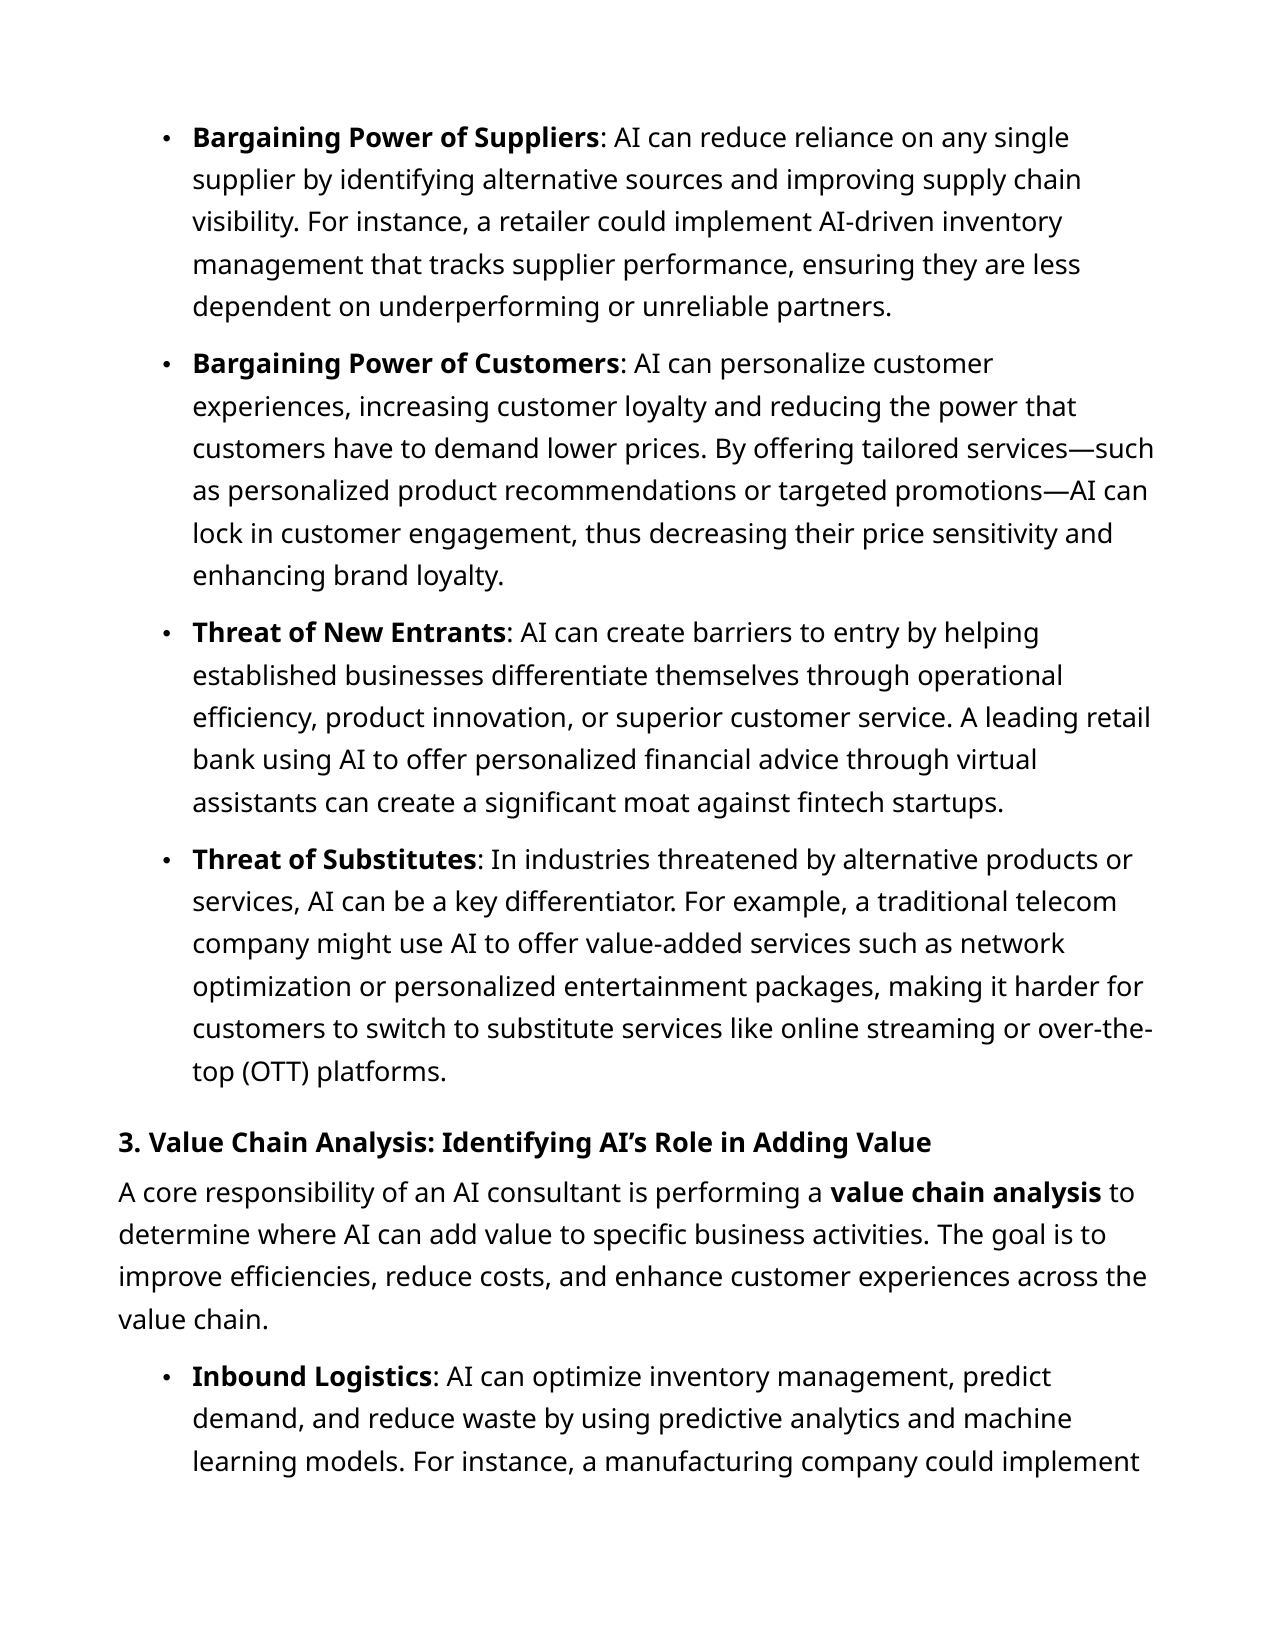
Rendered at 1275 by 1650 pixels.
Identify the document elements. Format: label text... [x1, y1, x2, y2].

subtitle 3. Value Chain Analysis: Identifying AI’s Role in Adding Value [118, 1124, 1157, 1161]
text A core responsibility of an AI consultant is performing a value chain analysis to determine where AI can add value to specific business activities. The goal is to improve efficiencies, reduce costs, and enhance customer experiences across the value chain. [118, 1173, 1157, 1337]
list Threat of New Entrants: AI can create barriers to entry by helping established businesses differentiate themselves through operational efficiency, product innovation, or superior customer service. A leading retail bank using AI to offer personalized financial advice through virtual assistants can create a significant moat against fintech startups. [162, 614, 1157, 820]
list Bargaining Power of Customers: AI can personalize customer experiences, increasing customer loyalty and reducing the power that customers have to demand lower prices. By offering tailored services—such as personalized product recommendations or targeted promotions—AI can lock in customer engagement, thus decreasing their price sensitivity and enhancing brand loyalty. [162, 345, 1157, 593]
list Bargaining Power of Suppliers: AI can reduce reliance on any single supplier by identifying alternative sources and improving supply chain visibility. For instance, a retailer could implement AI-driven inventory management that tracks supplier performance, ensuring they are less dependent on underperforming or unreliable partners. [162, 118, 1157, 324]
list Threat of Substitutes: In industries threatened by alternative products or services, AI can be a key differentiator. For example, a traditional telecom company might use AI to offer value-added services such as network optimization or personalized entertainment packages, making it harder for customers to switch to substitute services like online streaming or over-the-top (OTT) platforms. [162, 840, 1157, 1089]
list Inbound Logistics: AI can optimize inventory management, predict demand, and reduce waste by using predictive analytics and machine learning models. For instance, a manufacturing company could implement [162, 1357, 1157, 1479]
